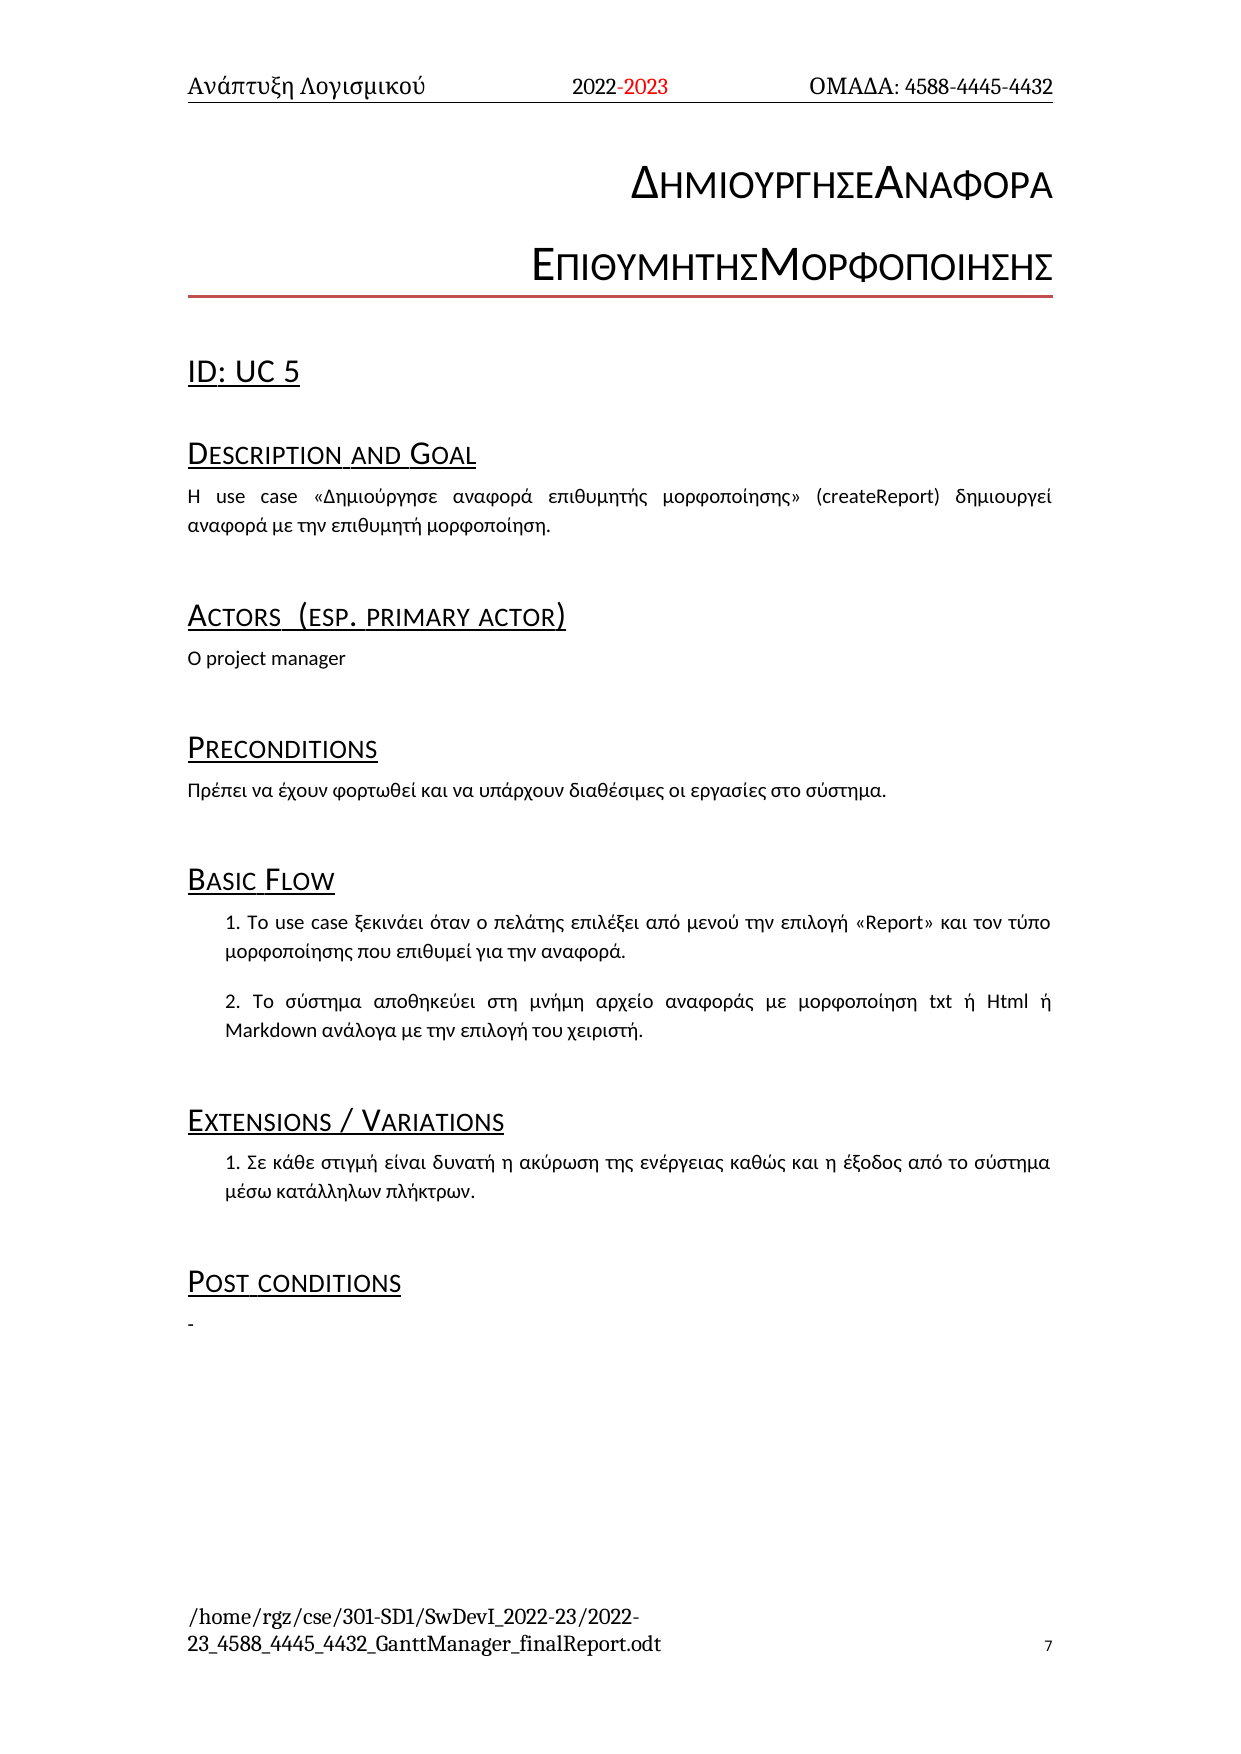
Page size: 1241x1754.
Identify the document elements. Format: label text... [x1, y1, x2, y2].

text Πρέπει να έχουν φορτωθεί και να υπάρχουν διαθέσιμες οι εργασίες στο σύστημα. [187, 777, 1053, 802]
subtitle Actors (esp. primary actor) [187, 594, 1053, 634]
subtitle Basic Flow [187, 858, 1053, 899]
subtitle Description and Goal [187, 432, 1053, 473]
subtitle Post conditions [187, 1260, 1053, 1301]
list 1. To use case ξεκινάει όταν ο πελάτης επιλέξει από μενού την επιλογή «Report» και τον τύπο μορφοποίησης που επιθυμεί για την αναφορά. [187, 909, 1053, 964]
title ΕπιθυμητηςΜορφοποιησης [187, 232, 1053, 298]
subtitle ID: UC 5 [187, 350, 1053, 391]
text Η use case «Δημιούργησε αναφορά επιθυμητής μορφοποίησης» (createReport) δημιουργεί αναφορά με την επιθυμητή μορφοποίηση. [187, 483, 1053, 538]
list 2. Το σύστημα αποθηκεύει στη μνήμη αρχείο αναφοράς με μορφοποίηση txt ή Html ή Markdown ανάλογα με την επιλογή του χειριστή. [187, 988, 1053, 1043]
list 1. Σε κάθε στιγμή είναι δυνατή η ακύρωση της ενέργειας καθώς και η έξοδος από το σύστημα μέσω κατάλληλων πλήκτρων. [187, 1149, 1053, 1204]
title ΔημιουργησεΑναφορα [187, 150, 1053, 211]
text - [187, 1311, 1053, 1336]
text Ο project manager [187, 645, 1053, 670]
subtitle Extensions / Variations [187, 1099, 1053, 1139]
subtitle Preconditions [187, 726, 1053, 767]
